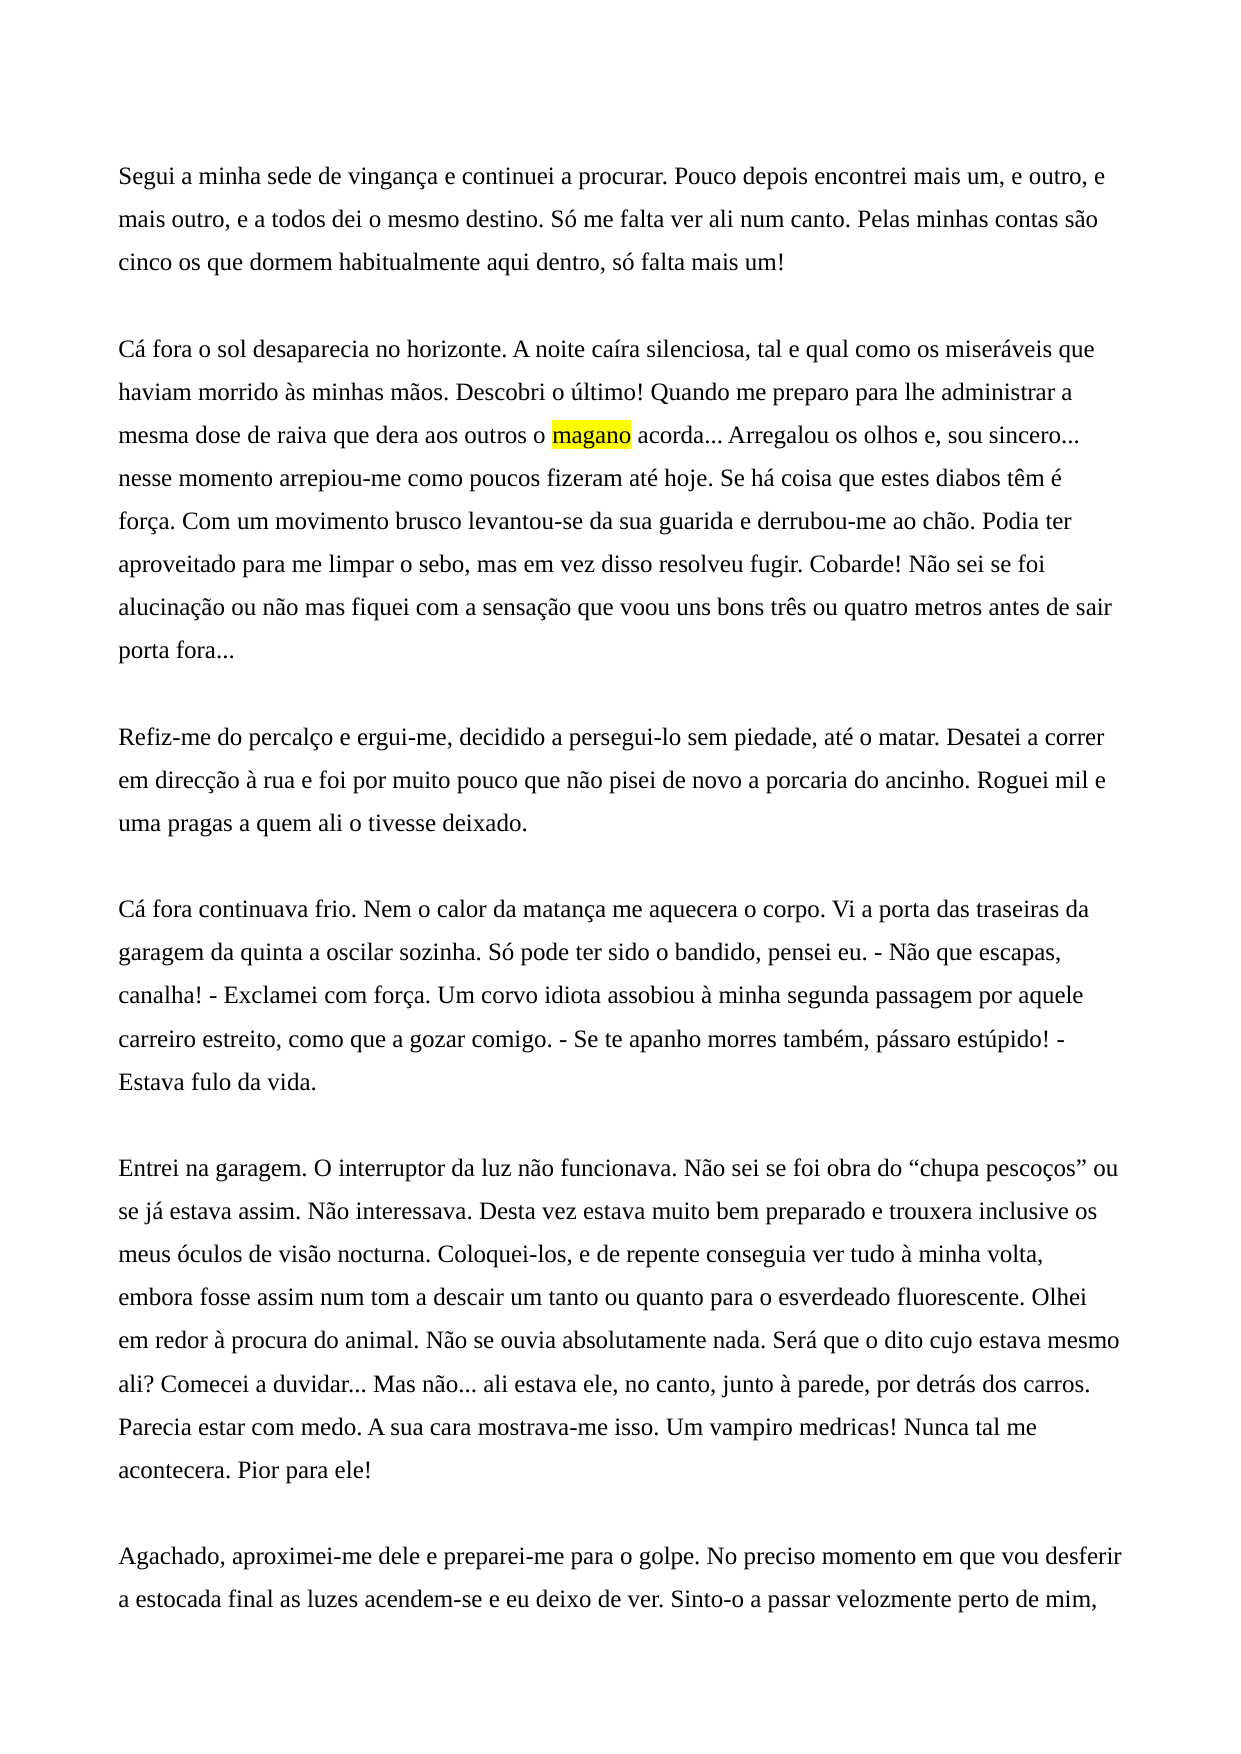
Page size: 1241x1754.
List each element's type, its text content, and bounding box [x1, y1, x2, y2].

text Cá fora continuava frio. Nem o calor da matança me aquecera o corpo. Vi a porta das traseiras da garagem da quinta a oscilar sozinha. Só pode ter sido o bandido, pensei eu. - Não que escapas, canalha! - Exclamei com força. Um corvo idiota assobiou à minha segunda passagem por aquele carreiro estreito, como que a gozar comigo. - Se te apanho morres também, pássaro estúpido! - Estava fulo da vida. [118, 894, 1122, 1096]
text Entrei na garagem. O interruptor da luz não funcionava. Não sei se foi obra do “chupa pescoços” ou se já estava assim. Não interessava. Desta vez estava muito bem preparado e trouxera inclusive os meus óculos de visão nocturna. Coloquei-los, e de repente conseguia ver tudo à minha volta, embora fosse assim num tom a descair um tanto ou quanto para o esverdeado fluorescente. Olhei em redor à procura do animal. Não se ouvia absolutamente nada. Será que o dito cujo estava mesmo ali? Comecei a duvidar... Mas não... ali estava ele, no canto, junto à parede, por detrás dos carros. Parecia estar com medo. A sua cara mostrava-me isso. Um vampiro medricas! Nunca tal me acontecera. Pior para ele! Agachado, aproximei-me dele e preparei-me para o golpe. No preciso momento em que vou desferir a estocada final as luzes acendem-se e eu deixo de ver. Sinto-o a passar velozmente perto de mim, [118, 1153, 1122, 1613]
text Refiz-me do percalço e ergui-me, decidido a persegui-lo sem piedade, até o matar. Desatei a correr em direcção à rua e foi por muito pouco que não pisei de novo a porcaria do ancinho. Roguei mil e uma pragas a quem ali o tivesse deixado. [118, 722, 1122, 837]
text Cá fora o sol desaparecia no horizonte. A noite caíra silenciosa, tal e qual como os miseráveis que haviam morrido às minhas mãos. Descobri o último! Quando me preparo para lhe administrar a mesma dose de raiva que dera aos outros o magano acorda... Arregalou os olhos e, sou sincero... nesse momento arrepiou-me como poucos fizeram até hoje. Se há coisa que estes diabos têm é força. Com um movimento brusco levantou-se da sua guarida e derrubou-me ao chão. Podia ter aproveitado para me limpar o sebo, mas em vez disso resolveu fugir. Cobarde! Não sei se foi alucinação ou não mas fiquei com a sensação que voou uns bons três ou quatro metros antes de sair porta fora... [118, 334, 1122, 664]
text Segui a minha sede de vingança e continuei a procurar. Pouco depois encontrei mais um, e outro, e mais outro, e a todos dei o mesmo destino. Só me falta ver ali num canto. Pelas minhas contas são cinco os que dormem habitualmente aqui dentro, só falta mais um! [118, 161, 1122, 276]
